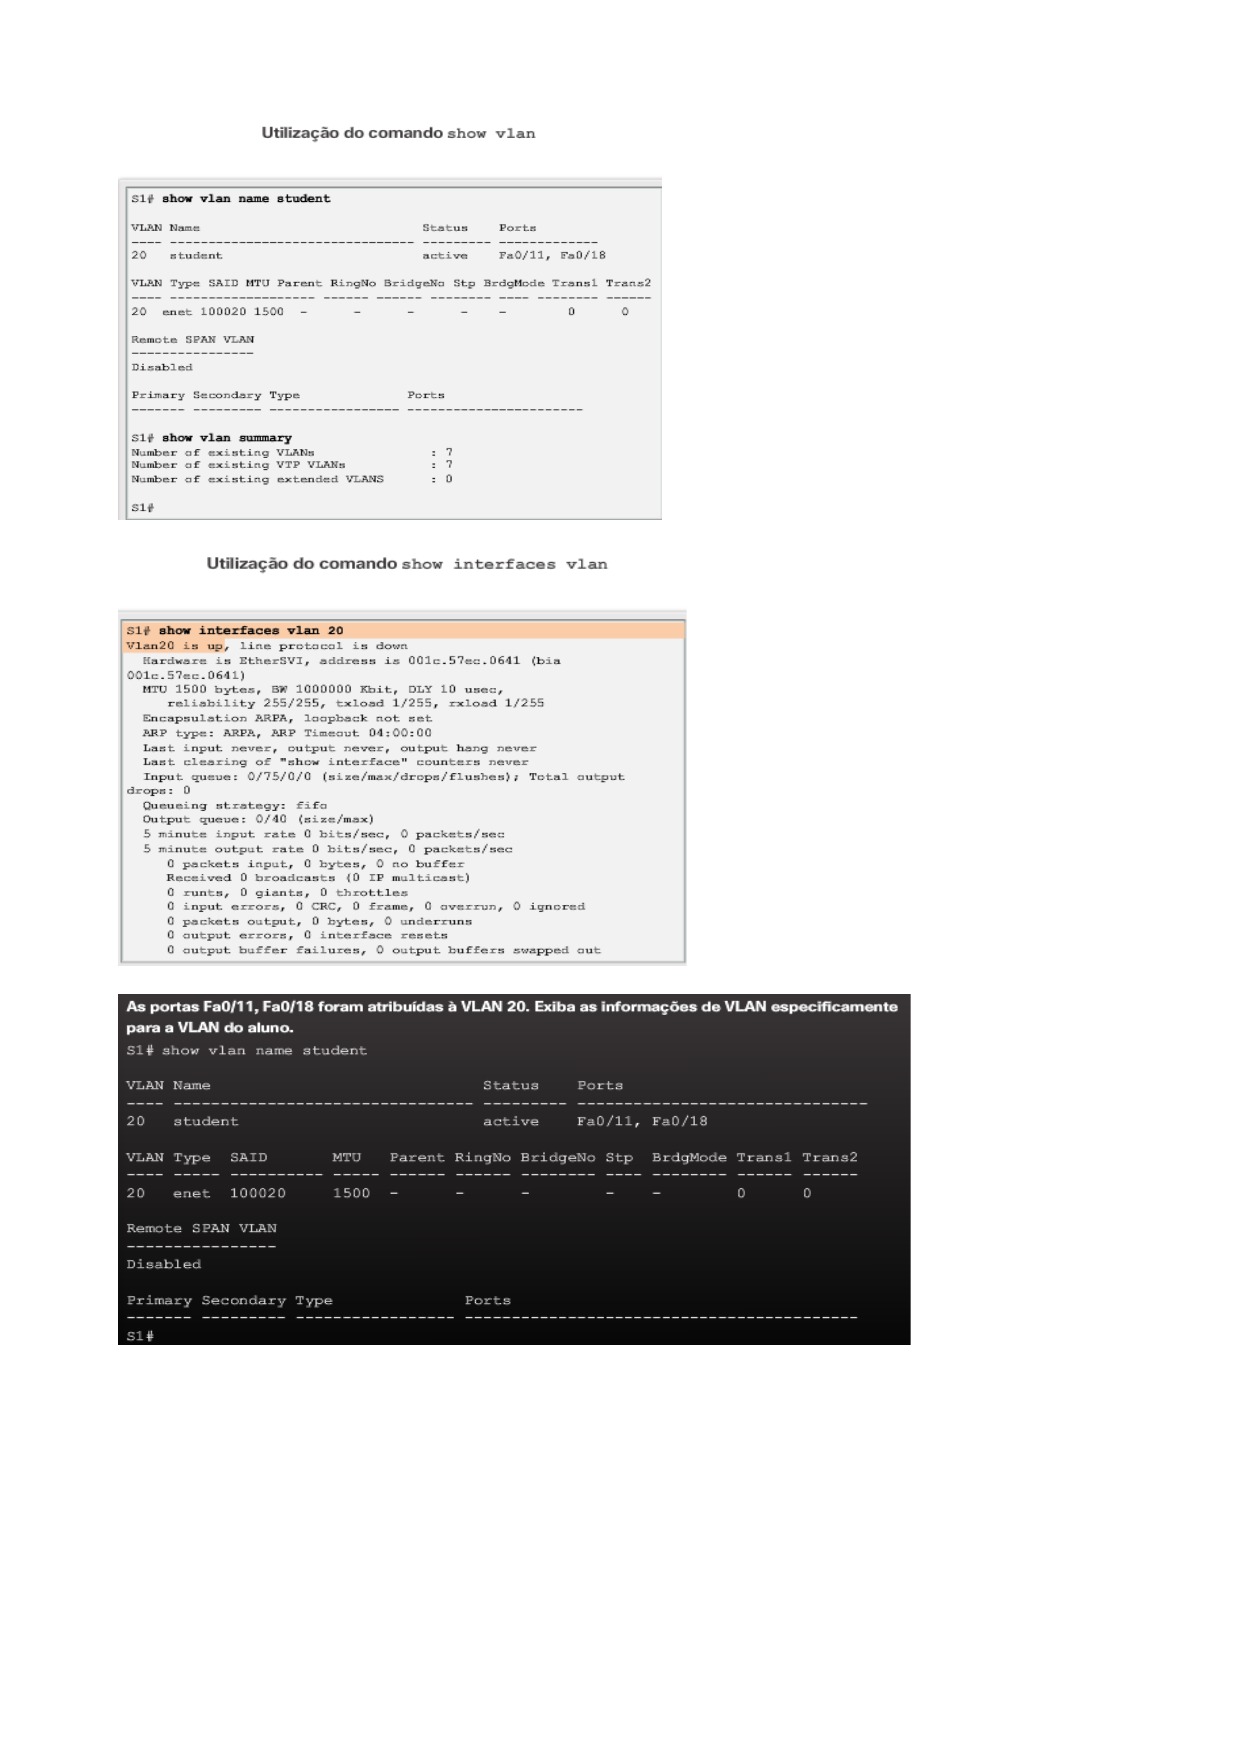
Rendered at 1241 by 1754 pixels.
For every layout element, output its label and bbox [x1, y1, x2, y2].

picture [118, 118, 662, 520]
picture [118, 994, 911, 1345]
picture [118, 547, 687, 966]
